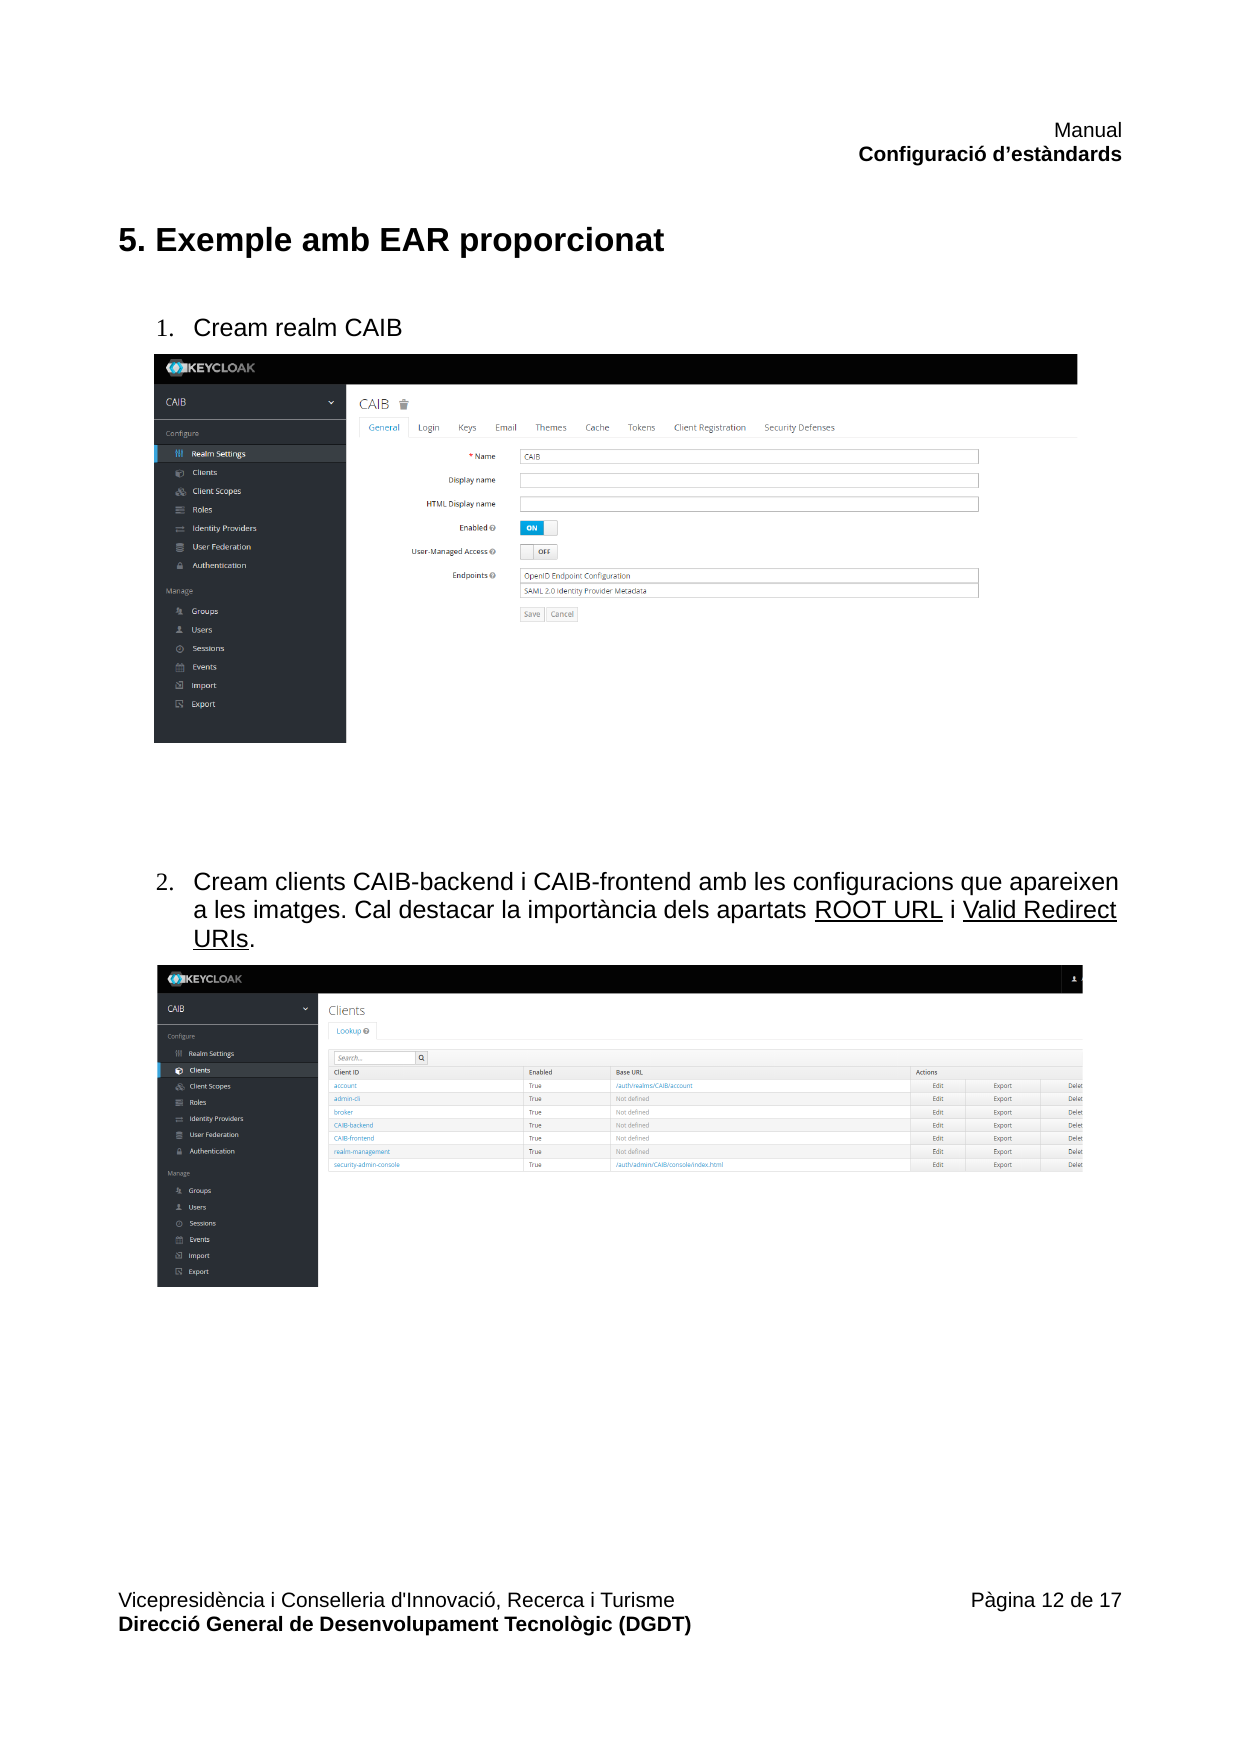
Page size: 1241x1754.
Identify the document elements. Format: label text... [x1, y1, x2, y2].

picture [154, 354, 1078, 743]
list Cream clients CAIB-backend i CAIB-frontend amb les configuracions que apareixen a les imatges. Cal destacar la importància dels apartats ROOT URL i Valid Redirect URIs. [156, 867, 1122, 953]
picture [157, 965, 1083, 1287]
list Cream realm CAIB [156, 313, 1122, 342]
subtitle Exemple amb EAR proporcionat [118, 221, 1122, 259]
